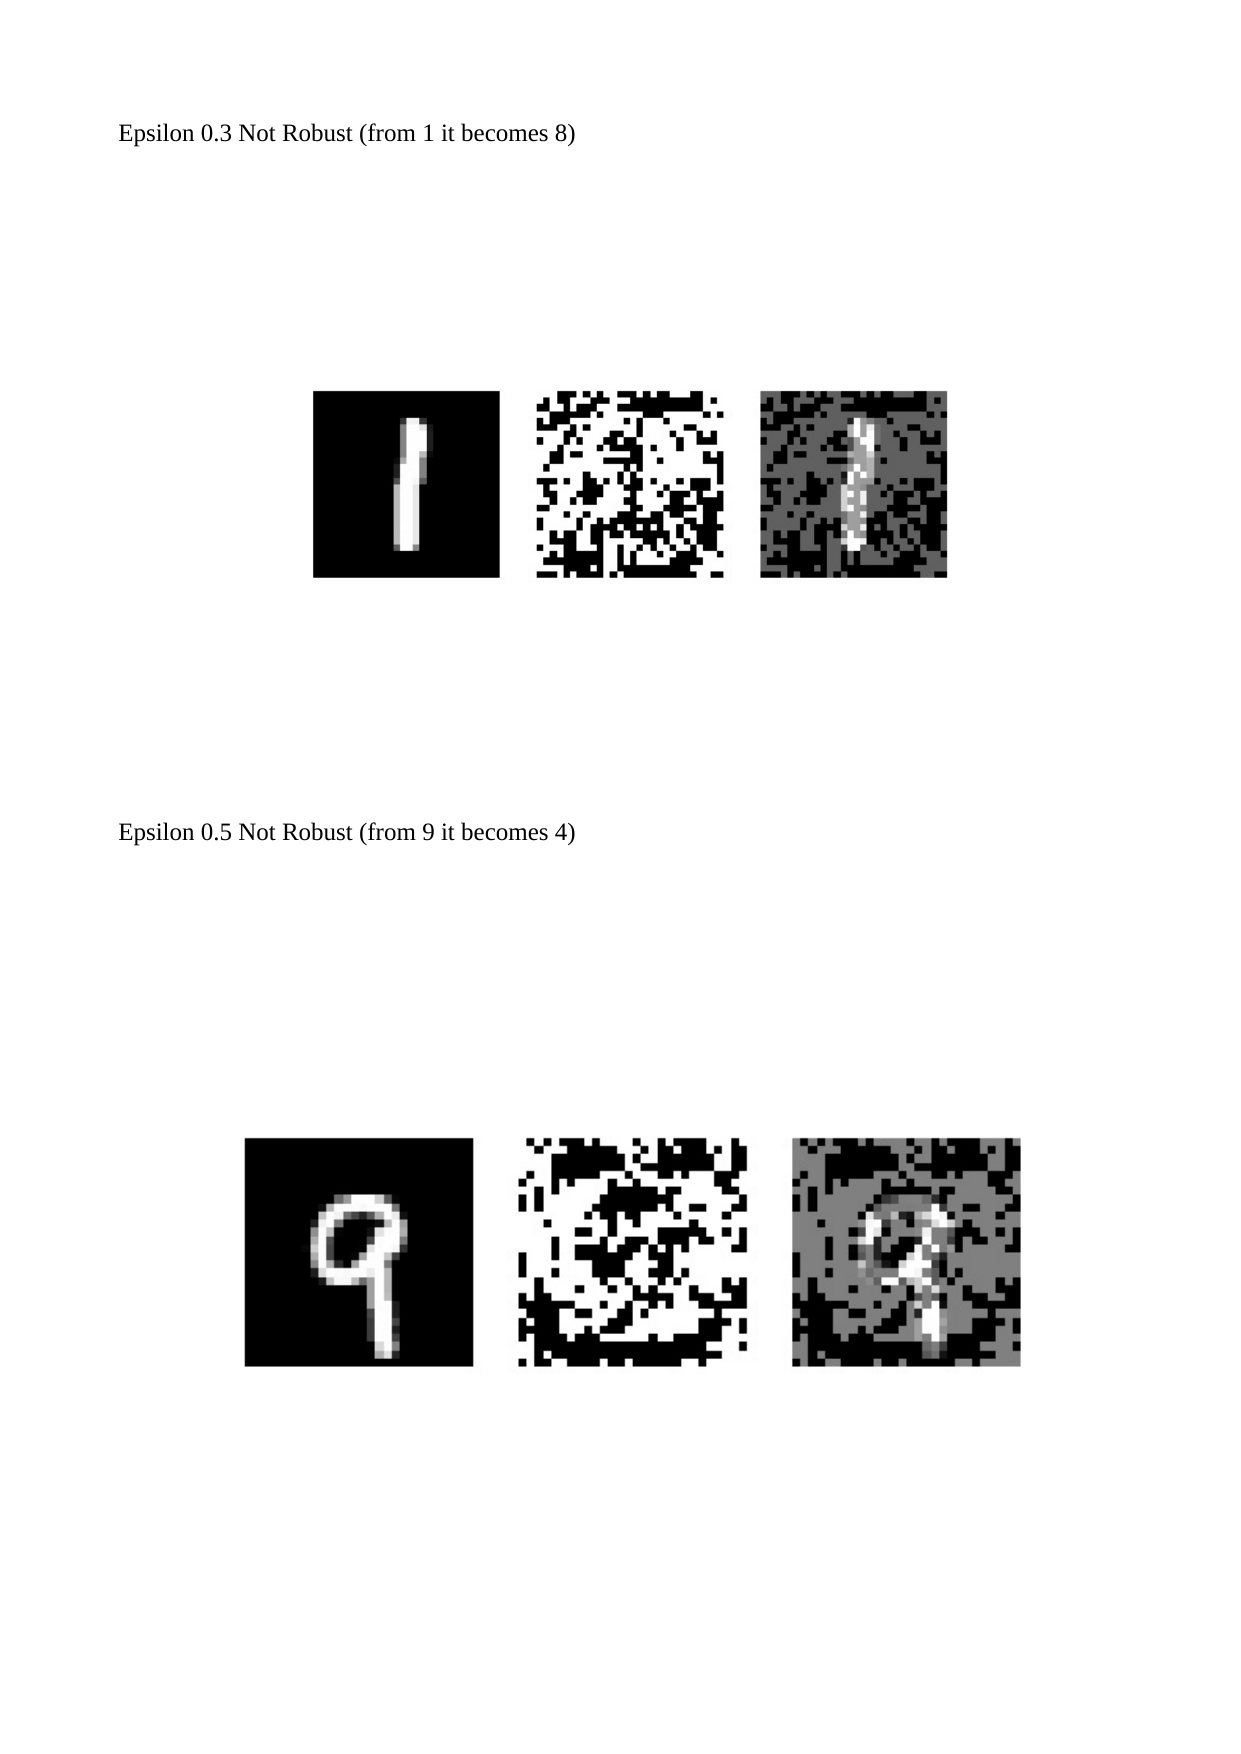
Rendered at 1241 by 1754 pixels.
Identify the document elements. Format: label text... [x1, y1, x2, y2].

text Epsilon 0.3 Not Robust (from 1 it becomes 8) [118, 118, 1122, 147]
text Epsilon 0.5 Not Robust (from 9 it becomes 4) [118, 817, 1122, 846]
picture [211, 175, 1029, 789]
picture [120, 875, 1121, 1625]
